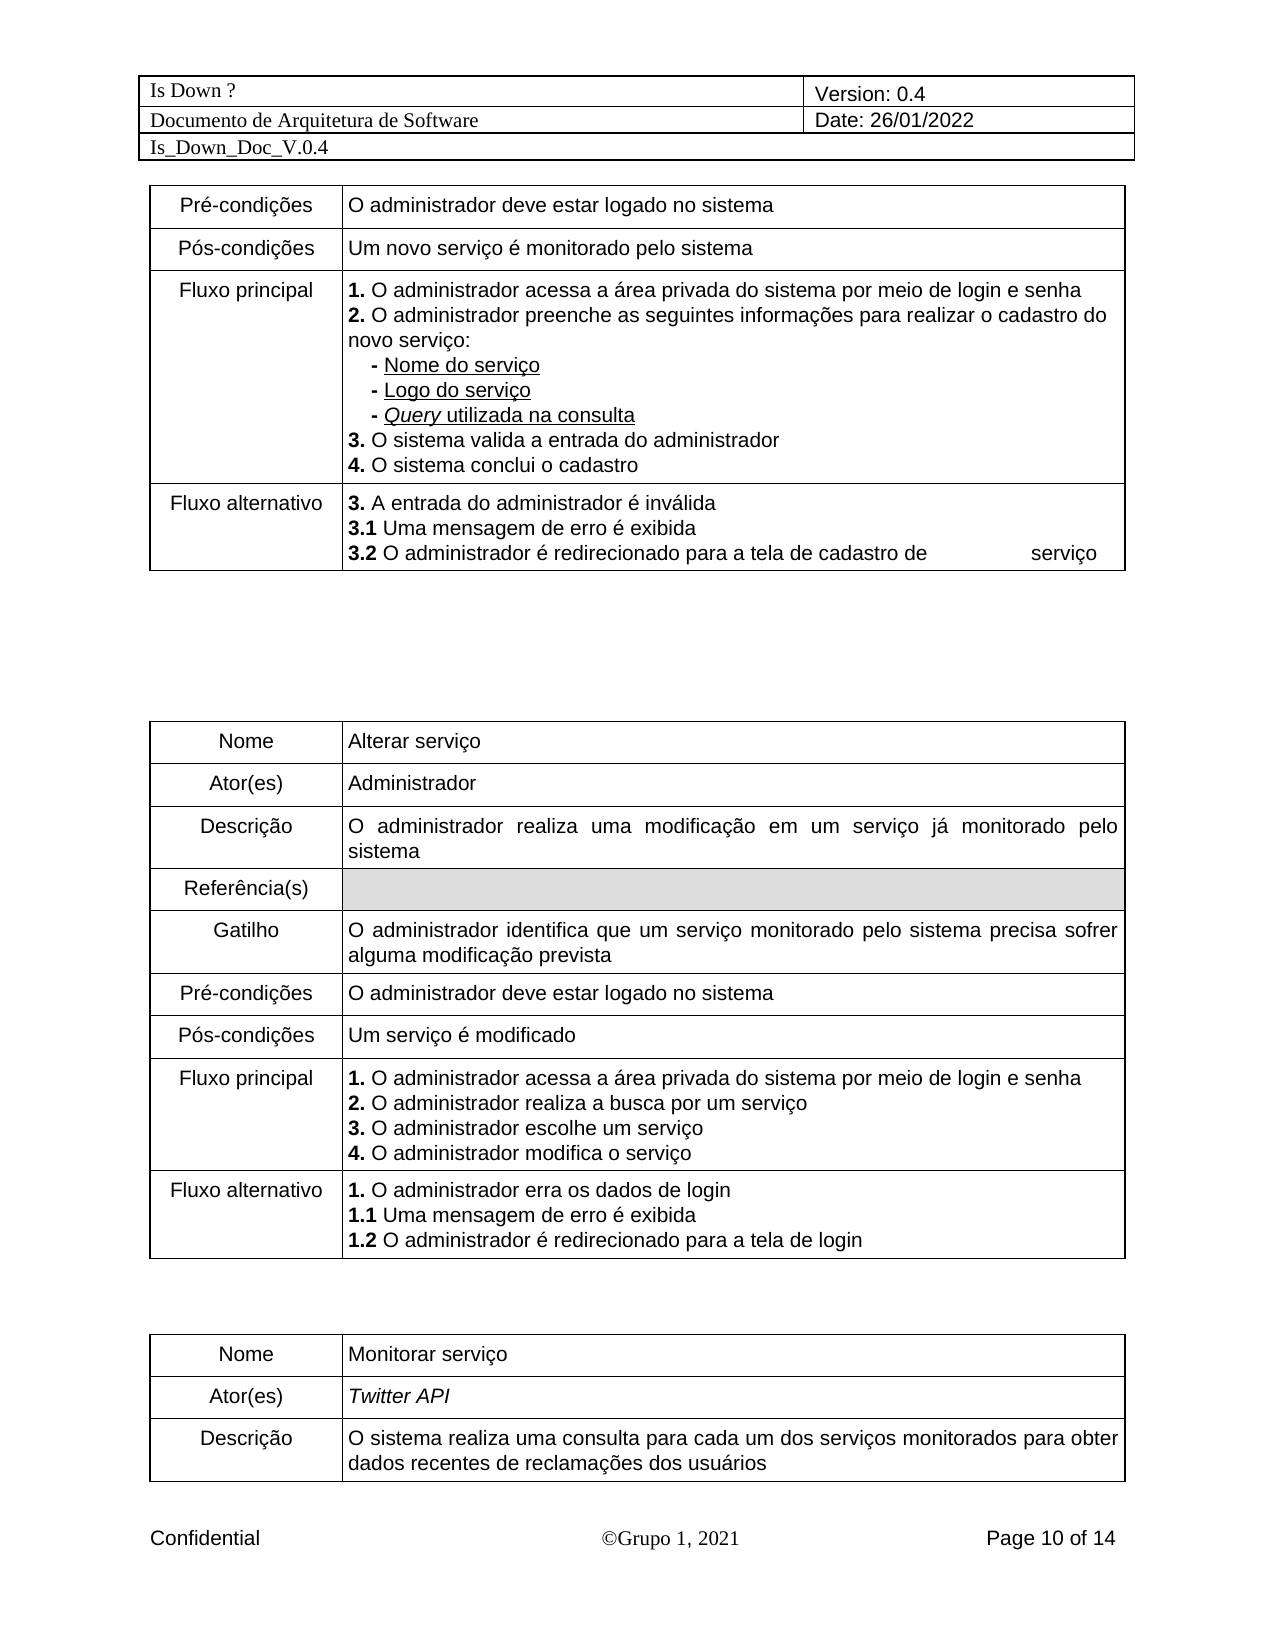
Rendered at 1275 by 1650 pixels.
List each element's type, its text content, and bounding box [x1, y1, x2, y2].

table_header Alterar serviço [343, 722, 1124, 763]
table_cell Um serviço é modificado [343, 1016, 1124, 1057]
table_cell Pré-condições [151, 974, 342, 1015]
table_cell Ator(es) [151, 1377, 342, 1418]
table_header Nome [151, 1335, 342, 1376]
table_cell O administrador deve estar logado no sistema [343, 186, 1124, 228]
table_cell 1. O administrador acessa a área privada do sistema por meio de login e senha 2. O administrador realiza a busca por um serviço 3. O administrador escolhe um serviço 4. O administrador modifica o serviço [343, 1059, 1124, 1170]
table_cell Fluxo alternativo [151, 1171, 342, 1257]
table_cell Pós-condições [151, 1016, 342, 1057]
table_cell Pós-condições [151, 229, 342, 270]
table_cell Pré-condições [151, 186, 342, 228]
table_cell Descrição [151, 1419, 342, 1481]
table_cell Referência(s) [151, 869, 342, 910]
table_cell Fluxo principal [151, 271, 342, 482]
table_cell Fluxo alternativo [151, 484, 342, 570]
table_cell Ator(es) [151, 764, 342, 806]
table_cell Gatilho [151, 911, 342, 973]
table_cell 1. O administrador erra os dados de login 1.1 Uma mensagem de erro é exibida 1.2 O administrador é redirecionado para a tela de login [343, 1171, 1124, 1257]
table_cell Descrição [151, 807, 342, 868]
table_header Nome [151, 722, 342, 763]
table_cell O administrador deve estar logado no sistema [343, 974, 1124, 1015]
table_cell 1. O administrador acessa a área privada do sistema por meio de login e senha 2. O administrador preenche as seguintes informações para realizar o cadastro do novo serviço: - Nome do serviço - Logo do serviço - Query utilizada na consulta 3. O sistema valida a entrada do administrador 4. O sistema conclui o cadastro [343, 271, 1124, 482]
table_cell [343, 869, 1124, 910]
table_cell O administrador realiza uma modificação em um serviço já monitorado pelo sistema [343, 807, 1124, 868]
table_cell Twitter API [343, 1377, 1124, 1418]
table_cell Um novo serviço é monitorado pelo sistema [343, 229, 1124, 270]
table_cell Administrador [343, 764, 1124, 806]
table_header Monitorar serviço [343, 1335, 1124, 1376]
table_cell 3. A entrada do administrador é inválida 3.1 Uma mensagem de erro é exibida 3.2 O administrador é redirecionado para a tela de cadastro de serviço [343, 484, 1124, 570]
table_cell Fluxo principal [151, 1059, 342, 1170]
table_cell O sistema realiza uma consulta para cada um dos serviços monitorados para obter dados recentes de reclamações dos usuários [343, 1419, 1124, 1481]
table_cell O administrador identifica que um serviço monitorado pelo sistema precisa sofrer alguma modificação prevista [343, 911, 1124, 973]
